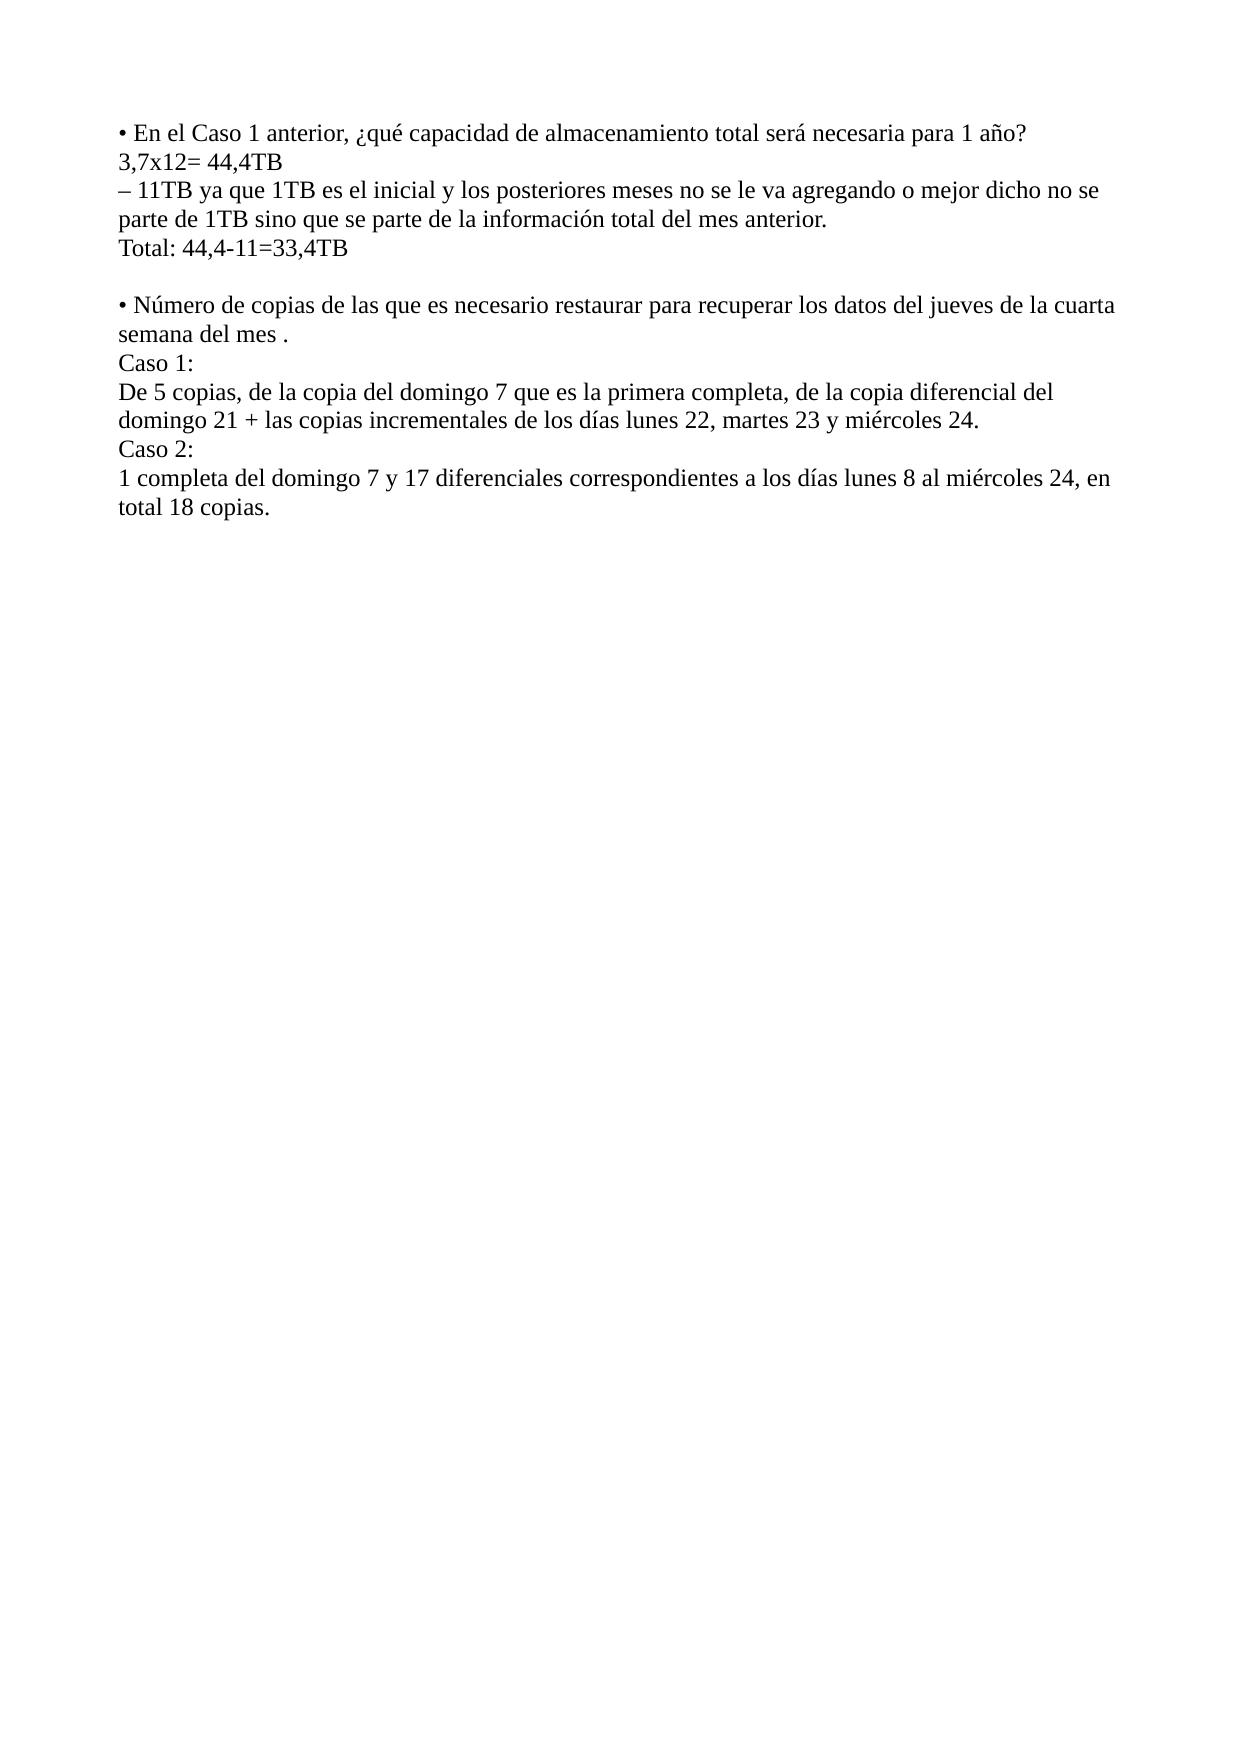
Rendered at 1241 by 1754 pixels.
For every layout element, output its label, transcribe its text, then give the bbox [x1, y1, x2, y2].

text Caso 2: [118, 434, 1122, 463]
text 1 completa del domingo 7 y 17 diferenciales correspondientes a los días lunes 8 al miércoles 24, en total 18 copias. [118, 463, 1122, 521]
text • En el Caso 1 anterior, ¿qué capacidad de almacenamiento total será necesaria para 1 año? [118, 118, 1122, 147]
text De 5 copias, de la copia del domingo 7 que es la primera completa, de la copia diferencial del domingo 21 + las copias incrementales de los días lunes 22, martes 23 y miércoles 24. [118, 377, 1122, 434]
text Caso 1: [118, 348, 1122, 377]
text • Número de copias de las que es necesario restaurar para recuperar los datos del jueves de la cuarta semana del mes . [118, 291, 1122, 348]
text – 11TB ya que 1TB es el inicial y los posteriores meses no se le va agregando o mejor dicho no se parte de 1TB sino que se parte de la información total del mes anterior. [118, 176, 1122, 233]
text Total: 44,4-11=33,4TB [118, 233, 1122, 262]
text 3,7x12= 44,4TB [118, 147, 1122, 176]
